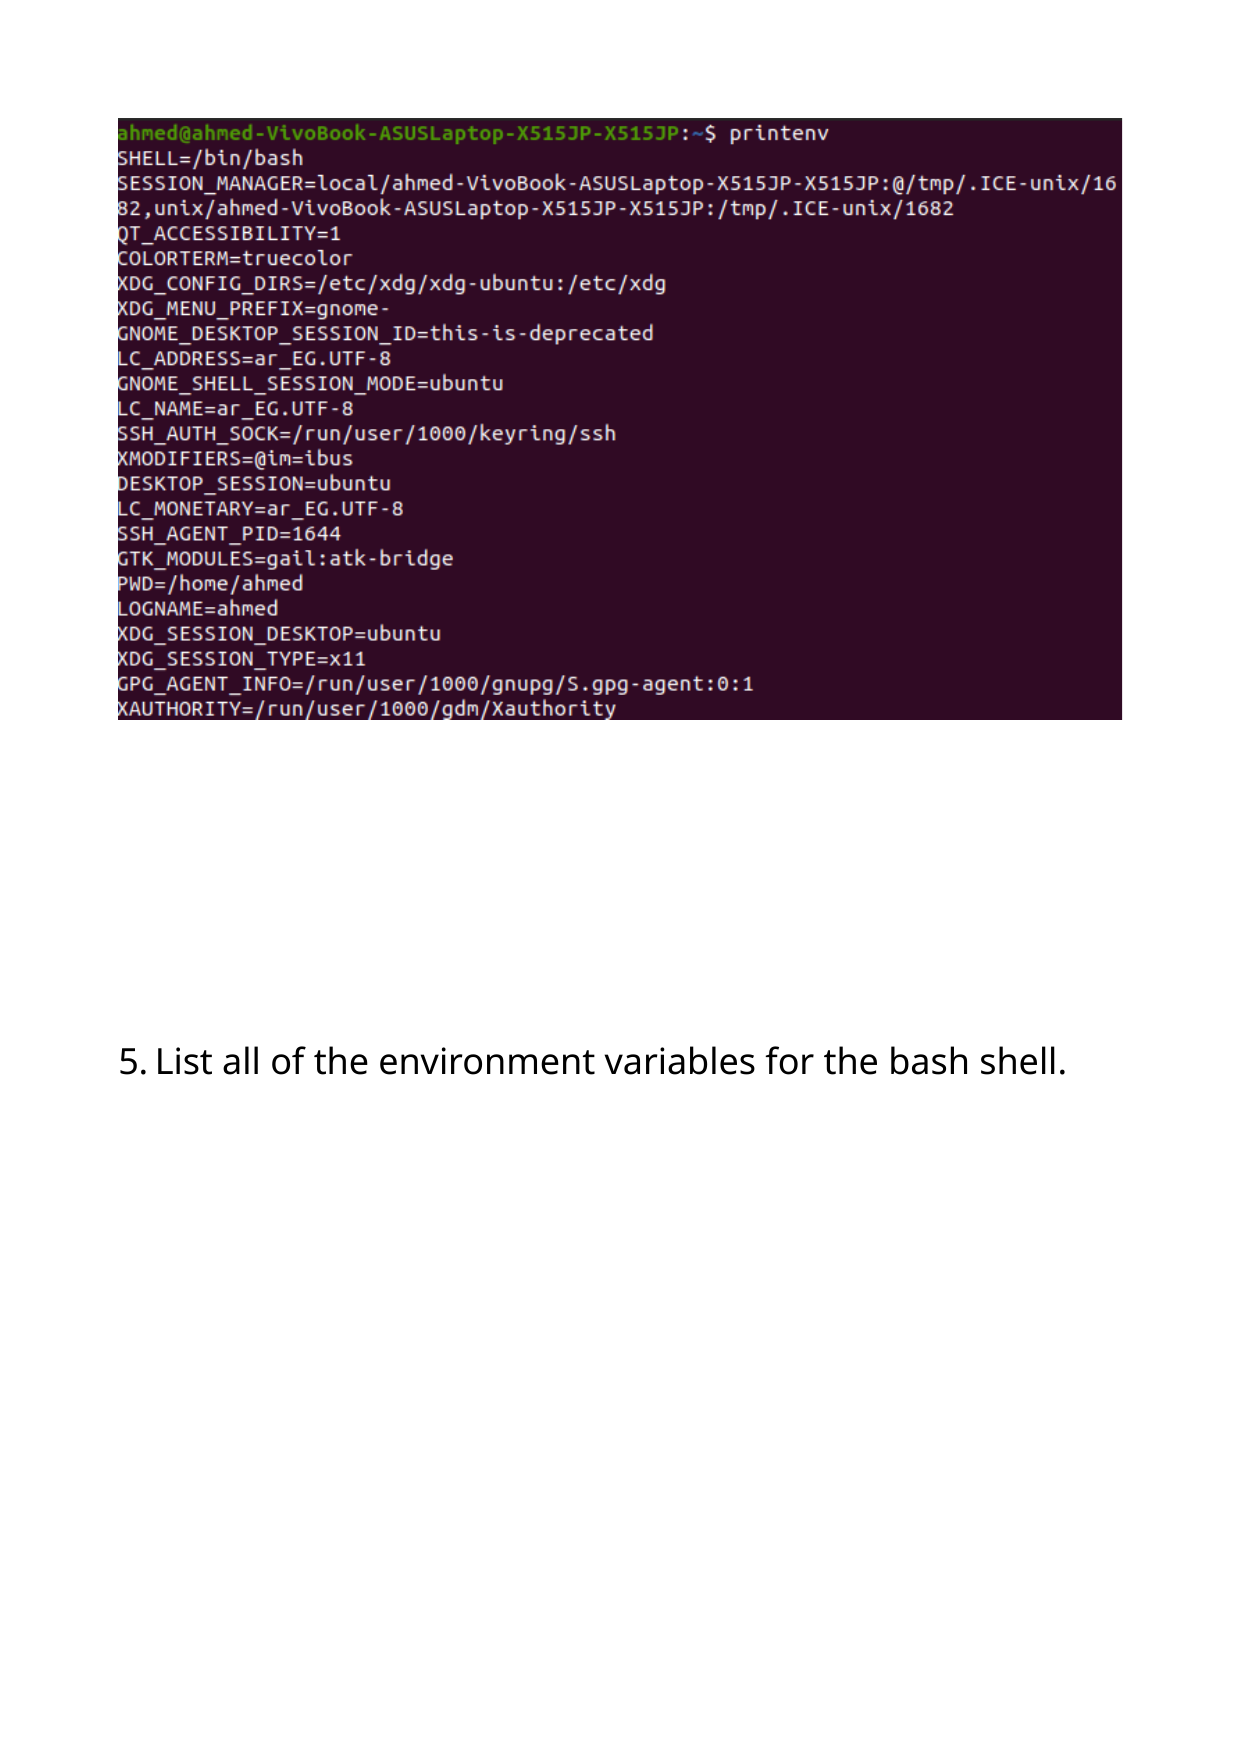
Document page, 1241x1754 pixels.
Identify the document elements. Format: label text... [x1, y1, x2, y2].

picture [118, 118, 1123, 720]
text 5. List all of the environment variables for the bash shell. [118, 1036, 1122, 1084]
